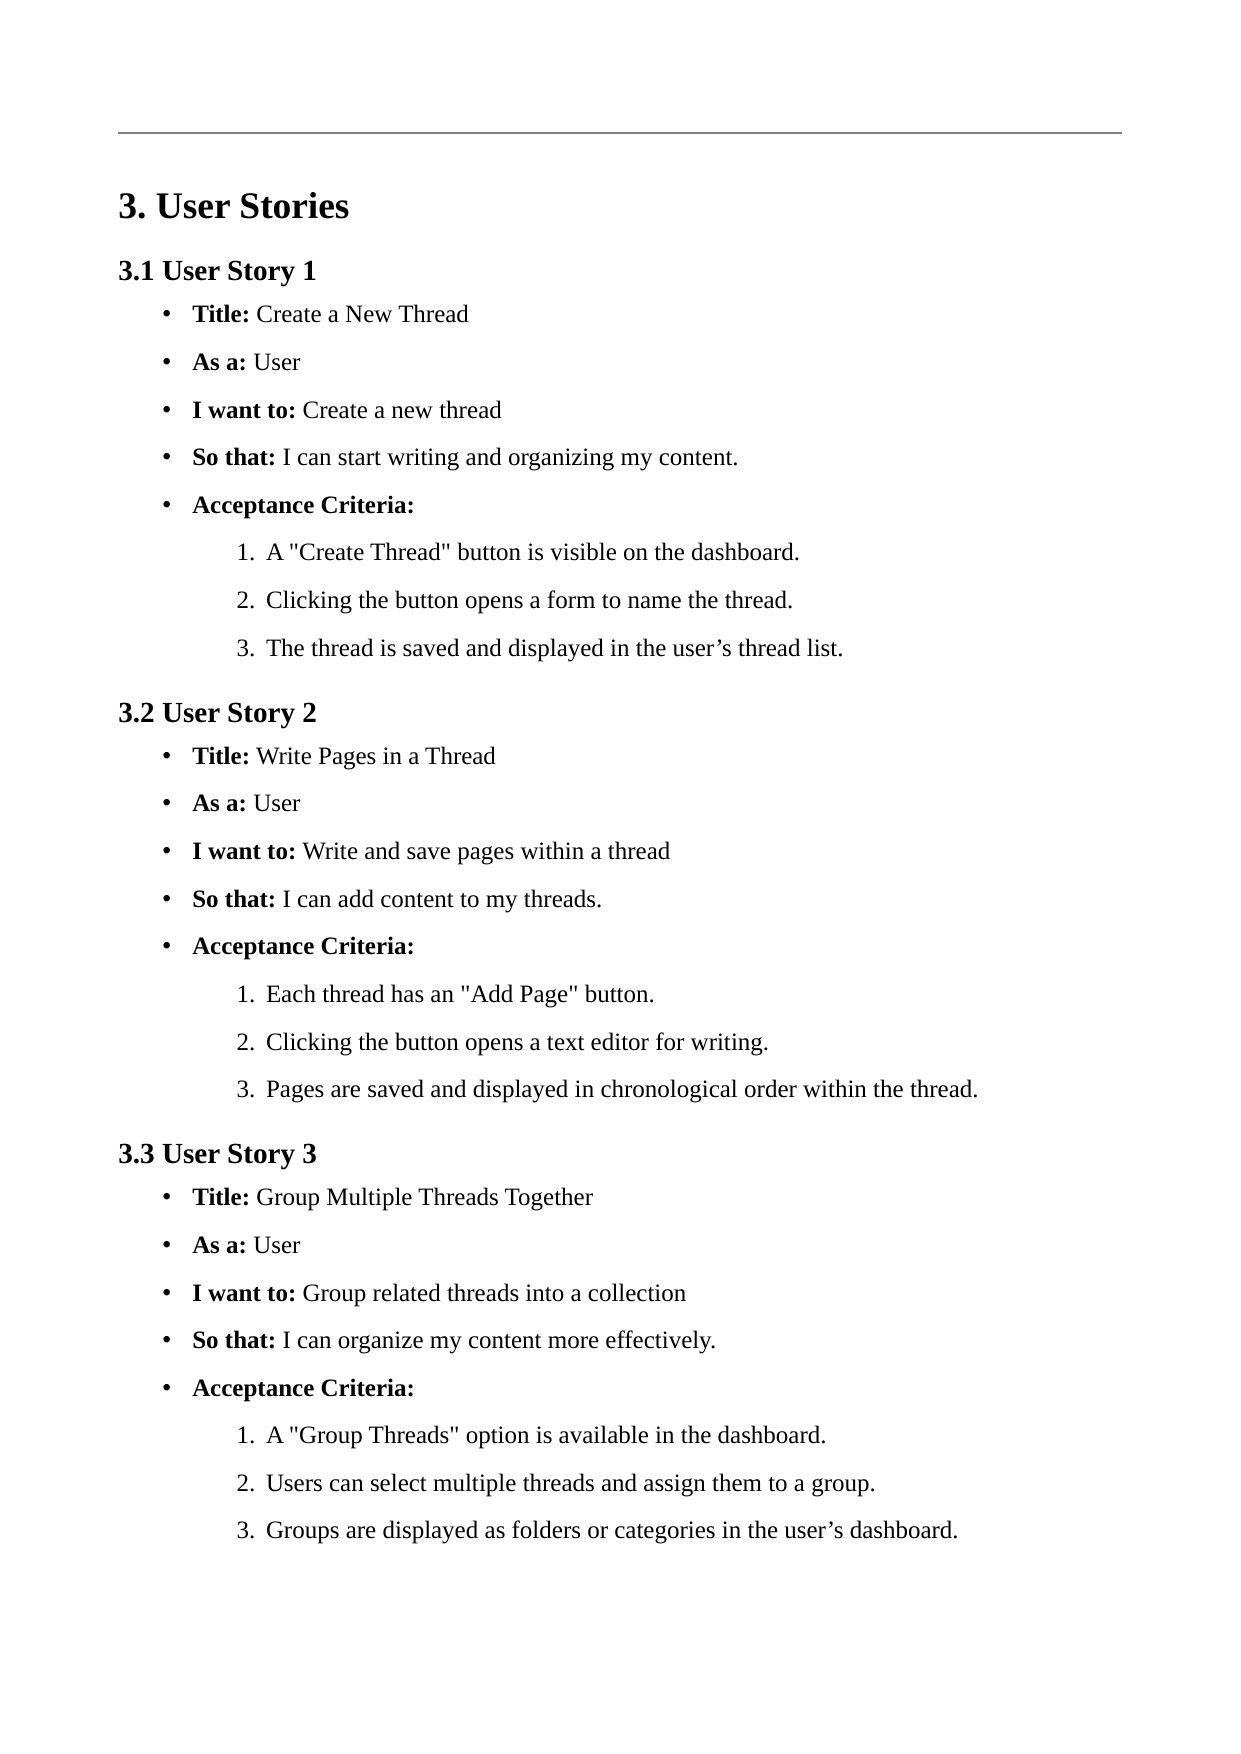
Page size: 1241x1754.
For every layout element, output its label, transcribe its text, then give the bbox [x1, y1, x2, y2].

list Acceptance Criteria: [162, 931, 1122, 960]
list Pages are saved and displayed in chronological order within the thread. [236, 1074, 1122, 1103]
list A "Group Threads" option is available in the dashboard. [236, 1420, 1122, 1449]
list I want to: Write and save pages within a thread [162, 836, 1122, 865]
list Title: Write Pages in a Thread [162, 741, 1122, 770]
subtitle 3.3 User Story 3 [118, 1136, 1122, 1170]
list As a: User [162, 1230, 1122, 1259]
list Each thread has an "Add Page" button. [236, 979, 1122, 1008]
list So that: I can add content to my threads. [162, 884, 1122, 912]
list As a: User [162, 347, 1122, 376]
list I want to: Create a new thread [162, 395, 1122, 423]
list Acceptance Criteria: [162, 490, 1122, 519]
list Acceptance Criteria: [162, 1373, 1122, 1402]
list So that: I can start writing and organizing my content. [162, 442, 1122, 471]
list Clicking the button opens a form to name the thread. [236, 585, 1122, 614]
list A "Create Thread" button is visible on the dashboard. [236, 537, 1122, 566]
list So that: I can organize my content more effectively. [162, 1325, 1122, 1354]
list Groups are displayed as folders or categories in the user’s dashboard. [236, 1516, 1122, 1544]
list As a: User [162, 788, 1122, 817]
list Users can select multiple threads and assign them to a group. [236, 1468, 1122, 1497]
list Title: Group Multiple Threads Together [162, 1182, 1122, 1211]
list The thread is saved and displayed in the user’s thread list. [236, 633, 1122, 661]
subtitle 3. User Stories [118, 183, 1122, 226]
subtitle 3.1 User Story 1 [118, 253, 1122, 287]
list I want to: Group related threads into a collection [162, 1278, 1122, 1306]
subtitle 3.2 User Story 2 [118, 695, 1122, 728]
list Title: Create a New Thread [162, 299, 1122, 328]
list Clicking the button opens a text editor for writing. [236, 1027, 1122, 1055]
